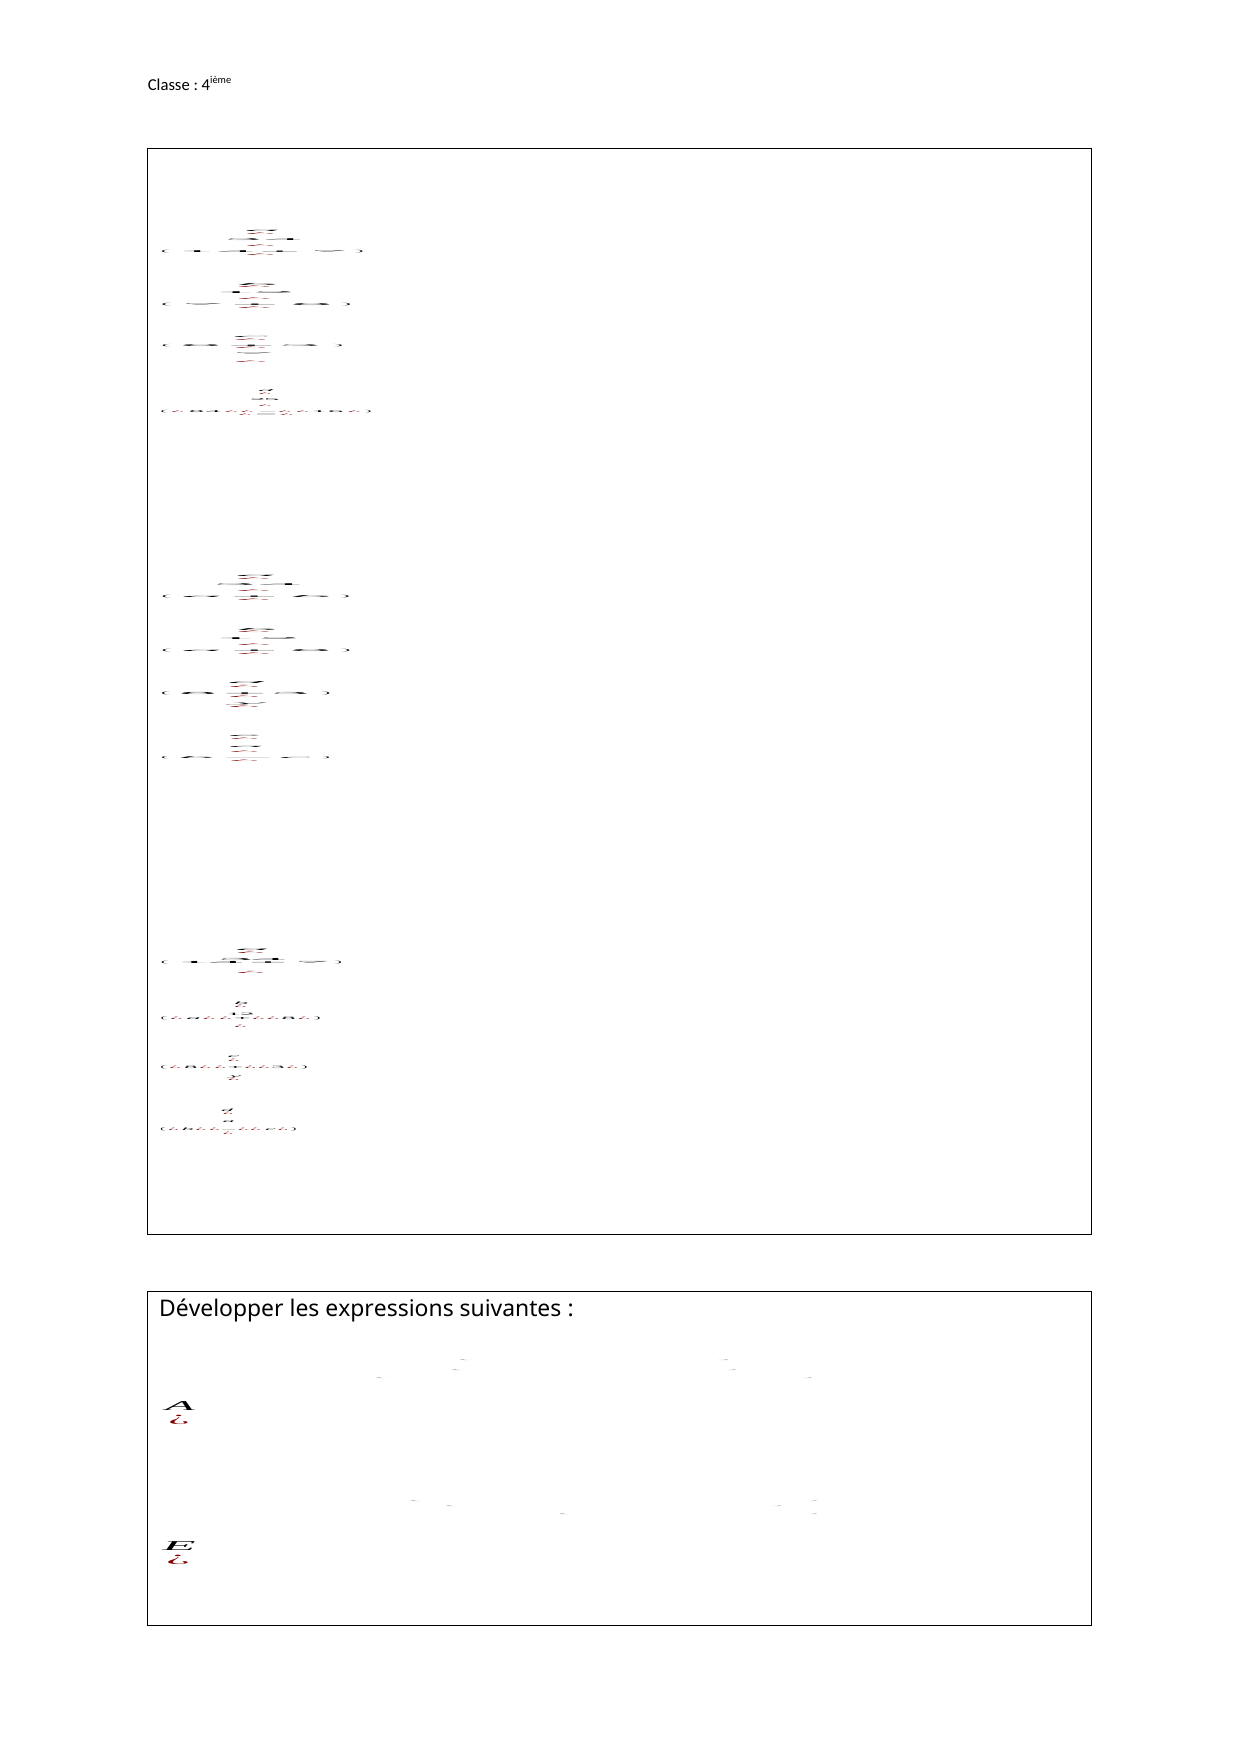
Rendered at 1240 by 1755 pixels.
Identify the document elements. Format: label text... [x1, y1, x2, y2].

table_header Développer les expressions suivantes : [148, 1292, 1091, 1625]
table_header Distribuer les multiplications suivantes : [148, 149, 1091, 1234]
